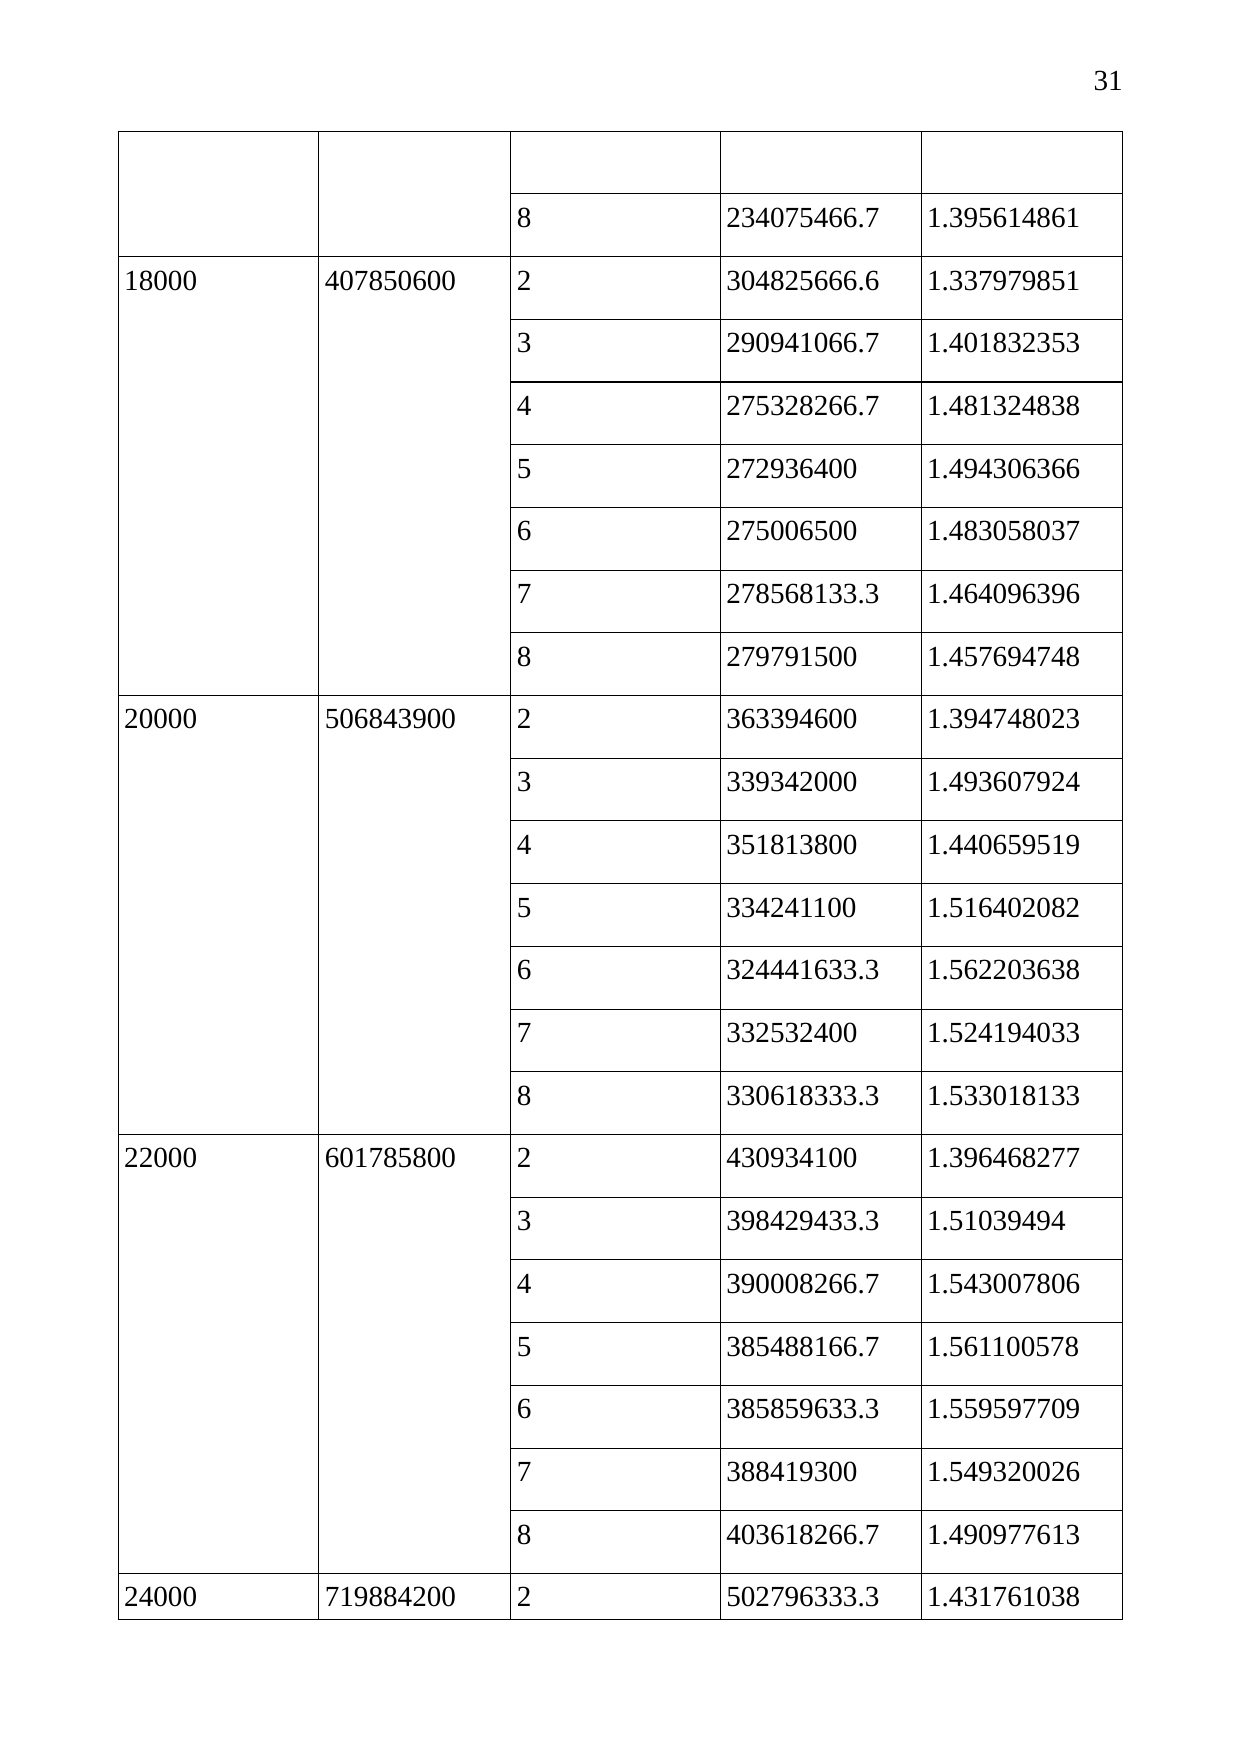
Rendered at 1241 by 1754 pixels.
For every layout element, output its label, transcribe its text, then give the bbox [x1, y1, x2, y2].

table_cell 1.561100578 [922, 1323, 1122, 1385]
table_cell 390008266.7 [721, 1260, 921, 1322]
table_cell 5 [511, 445, 720, 507]
table_cell 1.440659519 [922, 821, 1122, 883]
table_cell 1.533018133 [922, 1072, 1122, 1134]
table_cell 601785800 [319, 1135, 510, 1573]
table_cell 719884200 [319, 1574, 510, 1619]
table_cell 1.494306366 [922, 445, 1122, 507]
table_cell 2 [511, 257, 720, 319]
table_cell 398429433.3 [721, 1198, 921, 1259]
table_cell 7 [511, 1449, 720, 1510]
table_cell [511, 132, 720, 193]
table_cell 272936400 [721, 445, 921, 507]
table_cell 304825666.6 [721, 257, 921, 319]
table_cell 234075466.7 [721, 194, 921, 256]
table_cell [721, 132, 921, 193]
table_cell 351813800 [721, 821, 921, 883]
table_cell 1.516402082 [922, 884, 1122, 946]
table_cell 1.559597709 [922, 1386, 1122, 1447]
table_cell 278568133.3 [721, 571, 921, 632]
table_cell 4 [511, 1260, 720, 1322]
table_cell 7 [511, 1010, 720, 1071]
table_cell 1.51039494 [922, 1198, 1122, 1259]
table_cell 275328266.7 [721, 383, 921, 444]
table_cell 3 [511, 1198, 720, 1259]
table_cell 1.401832353 [922, 320, 1122, 381]
table_cell 24000 [119, 1574, 318, 1619]
table_cell 1.464096396 [922, 571, 1122, 632]
table_cell 6 [511, 508, 720, 569]
table_cell 1.524194033 [922, 1010, 1122, 1071]
table_cell 430934100 [721, 1135, 921, 1197]
table_cell 8 [511, 1511, 720, 1573]
table_cell 407850600 [319, 257, 510, 695]
table_cell 330618333.3 [721, 1072, 921, 1134]
table_cell 1.395614861 [922, 194, 1122, 256]
table_cell 3 [511, 320, 720, 381]
table_cell 6 [511, 947, 720, 1008]
table_cell 3 [511, 759, 720, 820]
table_cell 1.337979851 [922, 257, 1122, 319]
table_cell 8 [511, 633, 720, 695]
table_cell 2 [511, 696, 720, 758]
table_cell 1.562203638 [922, 947, 1122, 1008]
table_cell 275006500 [721, 508, 921, 569]
table_cell 339342000 [721, 759, 921, 820]
table_cell 8 [511, 194, 720, 256]
table_cell 388419300 [721, 1449, 921, 1510]
table_cell 2 [511, 1135, 720, 1197]
table_cell 22000 [119, 1135, 318, 1573]
table_cell 324441633.3 [721, 947, 921, 1008]
table_cell 403618266.7 [721, 1511, 921, 1573]
table_cell 1.394748023 [922, 696, 1122, 758]
table_cell 2 [511, 1574, 720, 1619]
table_cell 334241100 [721, 884, 921, 946]
table_cell 7 [511, 571, 720, 632]
table_cell 385859633.3 [721, 1386, 921, 1447]
table_cell 8 [511, 1072, 720, 1134]
table_cell 6 [511, 1386, 720, 1447]
table_cell 5 [511, 884, 720, 946]
table_cell 290941066.7 [721, 320, 921, 381]
table_cell [922, 132, 1122, 193]
table_cell 332532400 [721, 1010, 921, 1071]
table_cell 506843900 [319, 696, 510, 1134]
table_cell 4 [511, 383, 720, 444]
table_cell 1.490977613 [922, 1511, 1122, 1573]
table_cell 1.481324838 [922, 383, 1122, 444]
table_cell 363394600 [721, 696, 921, 758]
table_cell 18000 [119, 257, 318, 695]
table_cell 5 [511, 1323, 720, 1385]
table_cell 1.396468277 [922, 1135, 1122, 1197]
table_cell 4 [511, 821, 720, 883]
table_cell 1.543007806 [922, 1260, 1122, 1322]
table_cell 502796333.3 [721, 1574, 921, 1619]
table_cell 1.493607924 [922, 759, 1122, 820]
table_cell 385488166.7 [721, 1323, 921, 1385]
table_cell 20000 [119, 696, 318, 1134]
table_cell 279791500 [721, 633, 921, 695]
table_cell 1.457694748 [922, 633, 1122, 695]
table_cell 1.431761038 [922, 1574, 1122, 1619]
table_cell 1.483058037 [922, 508, 1122, 569]
table_cell 1.549320026 [922, 1449, 1122, 1510]
